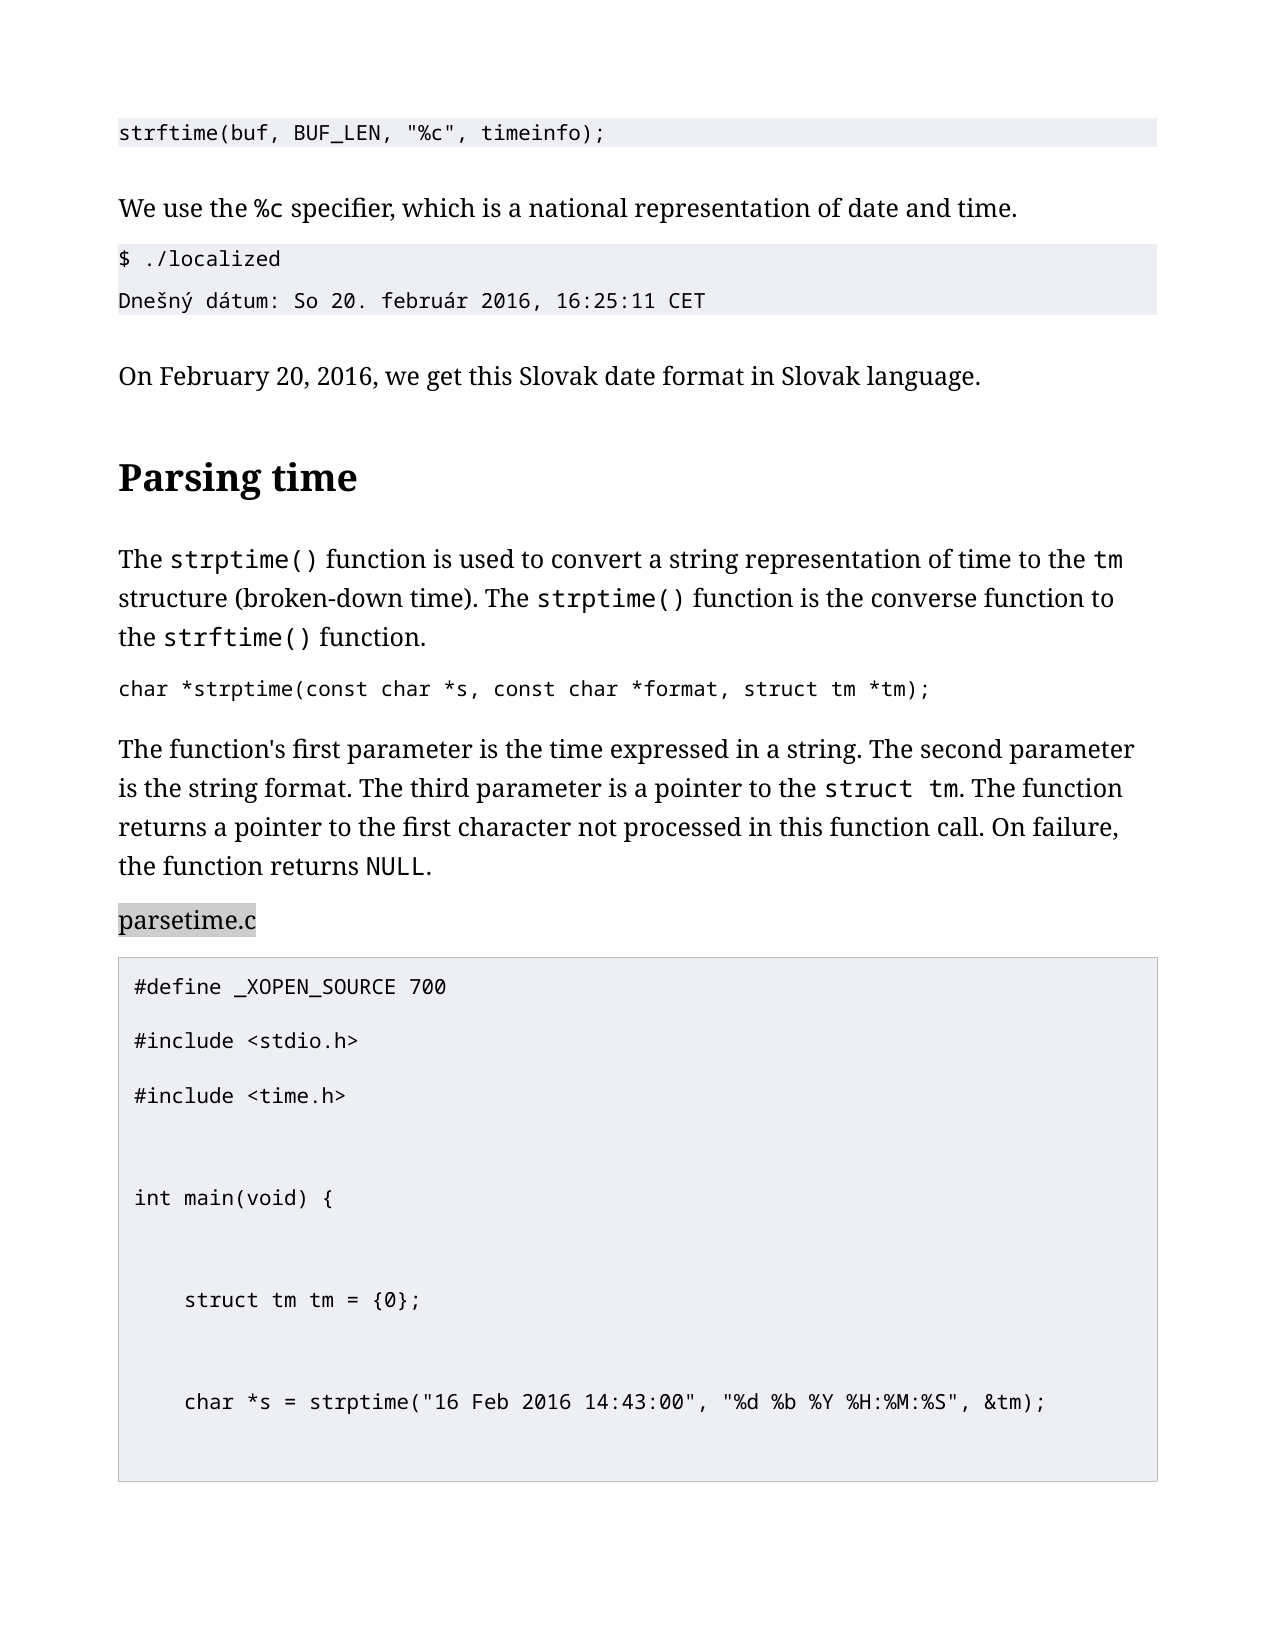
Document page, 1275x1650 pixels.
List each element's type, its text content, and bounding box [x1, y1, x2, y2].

text #include <stdio.h> [119, 1011, 1157, 1055]
text #define _XOPEN_SOURCE 700 [119, 958, 1157, 1001]
text parsetime.c [118, 903, 1157, 937]
text char *s = strptime("16 Feb 2016 14:43:00", "%d %b %Y %H:%M:%S", &tm); [119, 1371, 1157, 1416]
text Dnešný dátum: So 20. február 2016, 16:25:11 CET [118, 287, 1157, 315]
text $ ./localized [118, 244, 1157, 272]
text char *strptime(const char *s, const char *format, struct tm *tm); [118, 674, 1157, 702]
text On February 20, 2016, we get this Slovak date format in Slovak language. [118, 359, 1157, 393]
subtitle Parsing time [118, 451, 1157, 502]
text The function's first parameter is the time expressed in a string. The second parameter is the string format. The third parameter is a pointer to the struct tm. The function returns a pointer to the first character not processed in this function call. On failure, the function returns NULL. [118, 732, 1157, 883]
text We use the %c specifier, which is a national representation of date and time. [118, 190, 1157, 224]
text struct tm tm = {0}; [119, 1269, 1157, 1313]
text The strptime() function is used to convert a string representation of time to the tm structure (broken-down time). The strptime() function is the converse function to the strftime() function. [118, 542, 1157, 654]
text strftime(buf, BUF_LEN, "%c", timeinfo); [118, 118, 1157, 147]
text #include <time.h> [119, 1065, 1157, 1109]
text int main(void) { [119, 1167, 1157, 1211]
